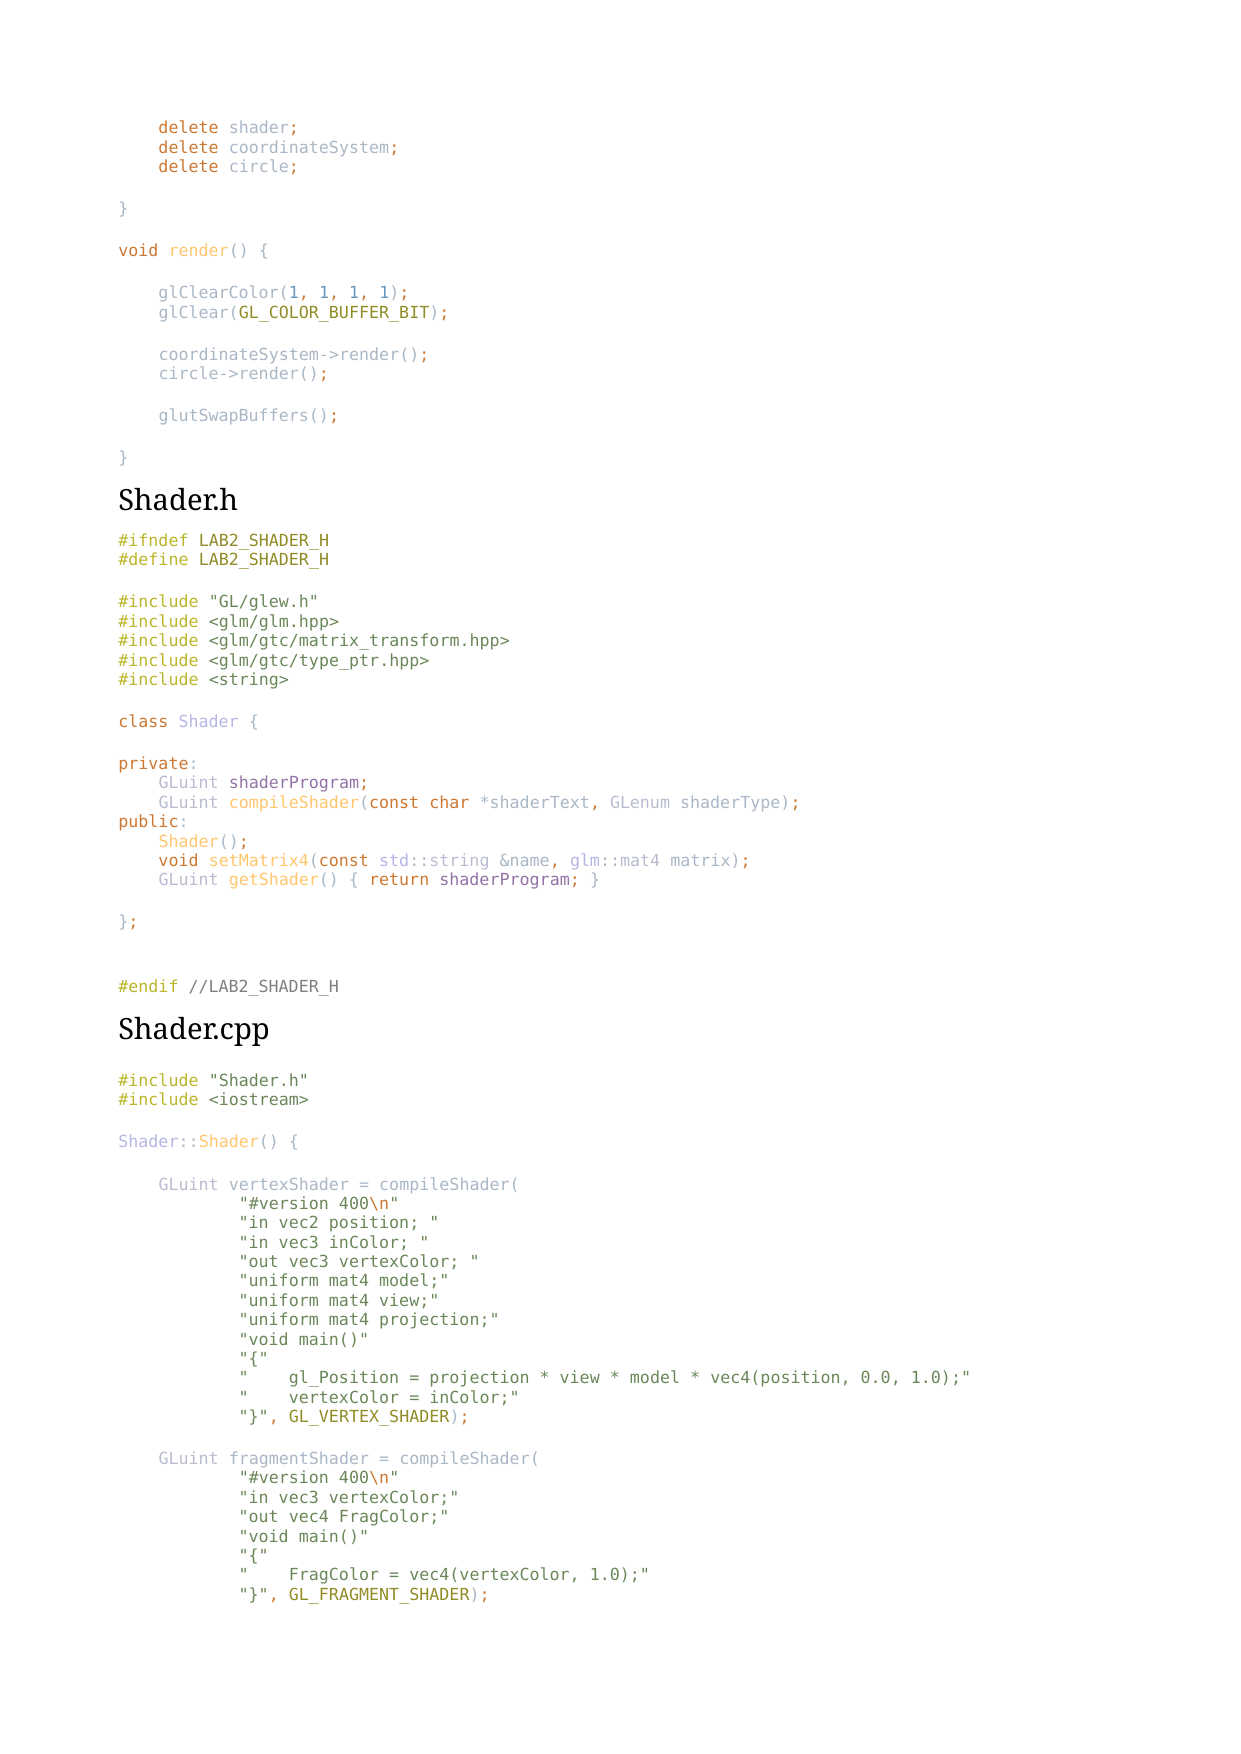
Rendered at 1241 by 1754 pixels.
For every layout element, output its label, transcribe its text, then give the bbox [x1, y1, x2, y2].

text #ifndef LAB2_SHADER_H #define LAB2_SHADER_H #include "GL/glew.h" #include <glm/glm.hpp> #include <glm/gtc/matrix_transform.hpp> #include <glm/gtc/type_ptr.hpp> #include <string> class Shader { private: GLuint shaderProgram; GLuint compileShader(const char *shaderText, GLenum shaderType); public: Shader(); void setMatrix4(const std::string &name, glm::mat4 matrix); GLuint getShader() { return shaderProgram; } }; #endif //LAB2_SHADER_H [118, 531, 1122, 997]
text Shader.h [118, 479, 1122, 519]
text delete shader; delete coordinateSystem; delete circle; } void render() { glClearColor(1, 1, 1, 1); glClear(GL_COLOR_BUFFER_BIT); coordinateSystem->render(); circle->render(); glutSwapBuffers(); } [118, 118, 1122, 467]
text Shader.cpp #include "Shader.h" #include <iostream> Shader::Shader() { GLuint vertexShader = compileShader( "#version 400\n" "in vec2 position; " "in vec3 inColor; " "out vec3 vertexColor; " "uniform mat4 model;" "uniform mat4 view;" "uniform mat4 projection;" "void main()" "{" " gl_Position = projection * view * model * vec4(position, 0.0, 1.0);" " vertexColor = inColor;" "}", GL_VERTEX_SHADER); GLuint fragmentShader = compileShader( "#version 400\n" "in vec3 vertexColor;" "out vec4 FragColor;" "void main()" "{" " FragColor = vec4(vertexColor, 1.0);" "}", GL_FRAGMENT_SHADER); [118, 1008, 1122, 1627]
